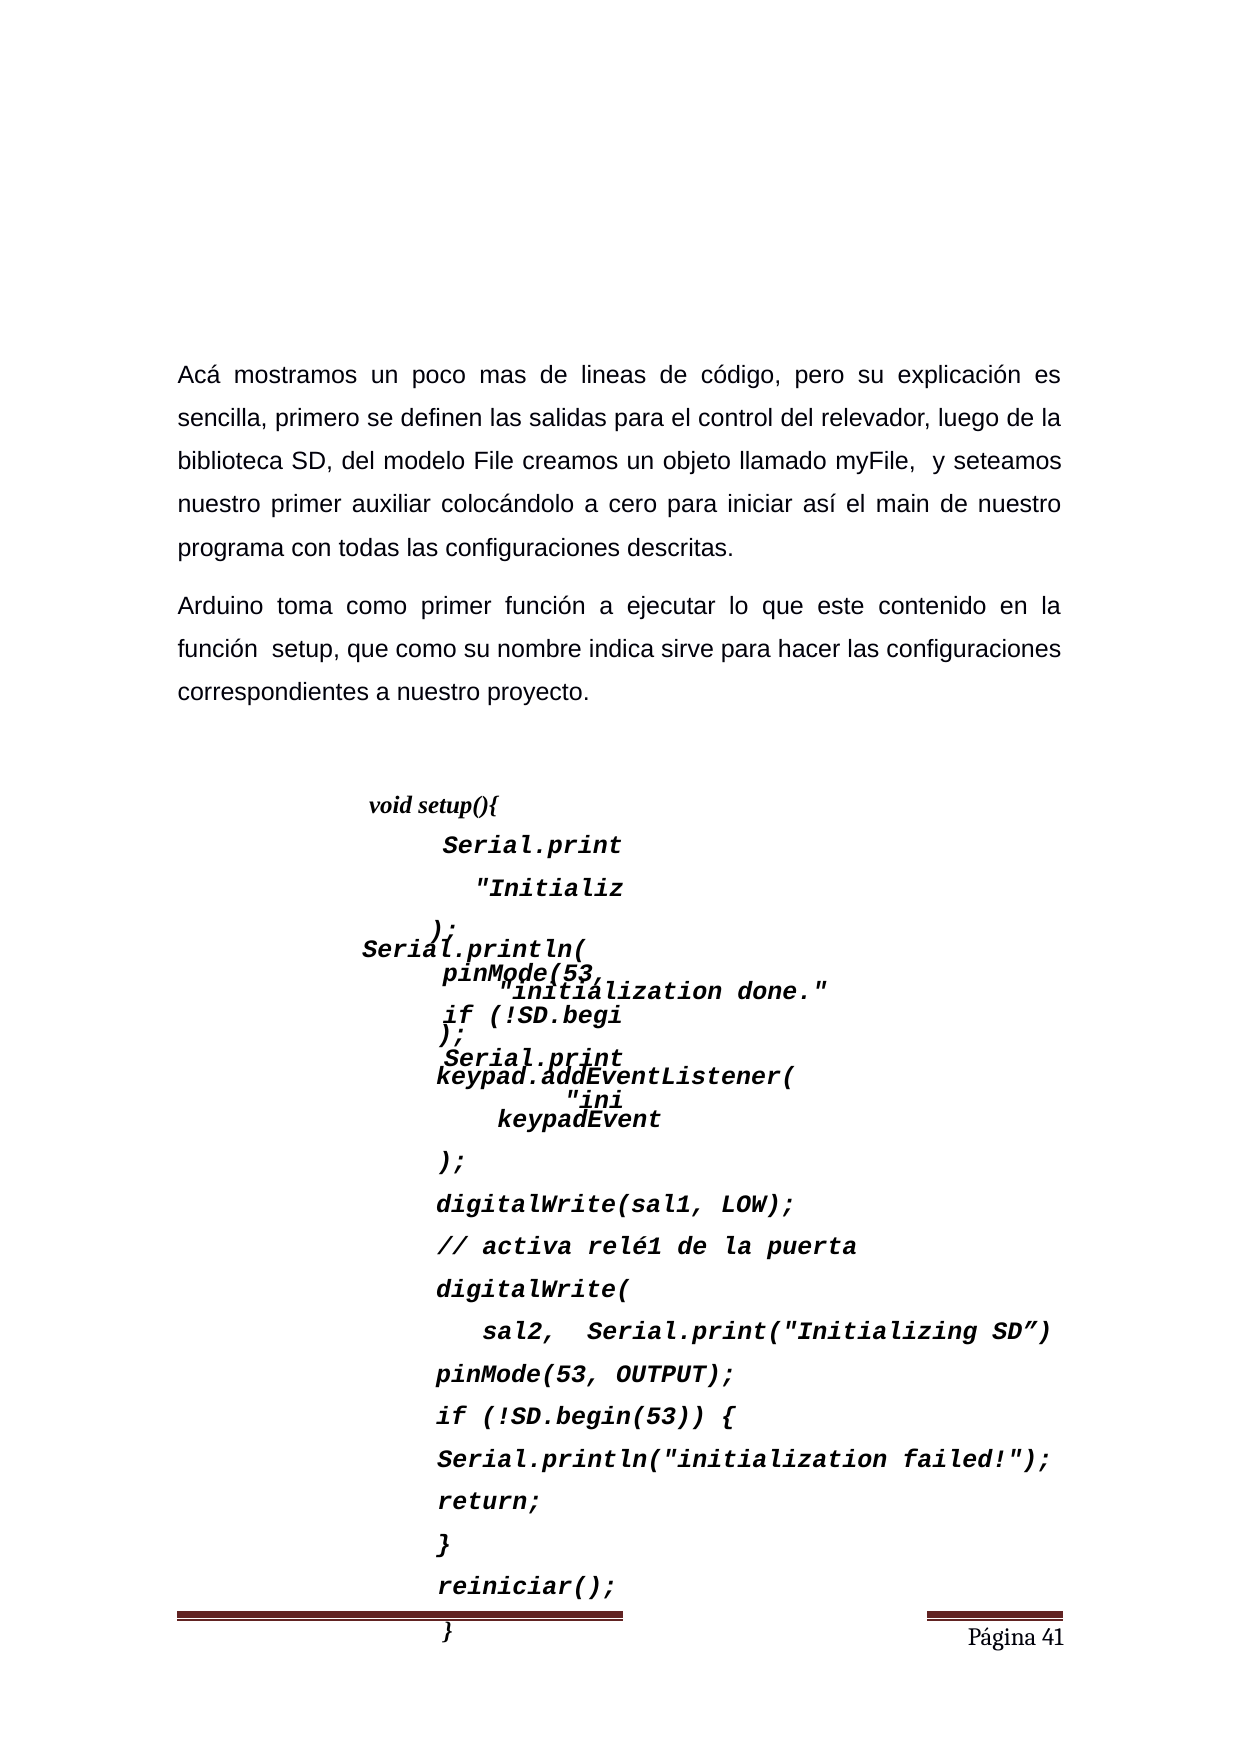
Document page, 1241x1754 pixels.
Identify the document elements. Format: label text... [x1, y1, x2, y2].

text Acá mostramos un poco mas de lineas de código, pero su explicación es sencilla, primero se definen las salidas para el control del relevador, luego de la biblioteca SD, del modelo File creamos un objeto llamado myFile, y seteamos nuestro primer auxiliar colocándolo a cero para iniciar así el main de nuestro programa con todas las configuraciones descritas. [177, 360, 1063, 561]
text Arduino toma como primer función a ejecutar lo que este contenido en la función setup, que como su nombre indica sirve para hacer las configuraciones correspondientes a nuestro proyecto. [177, 591, 1063, 706]
